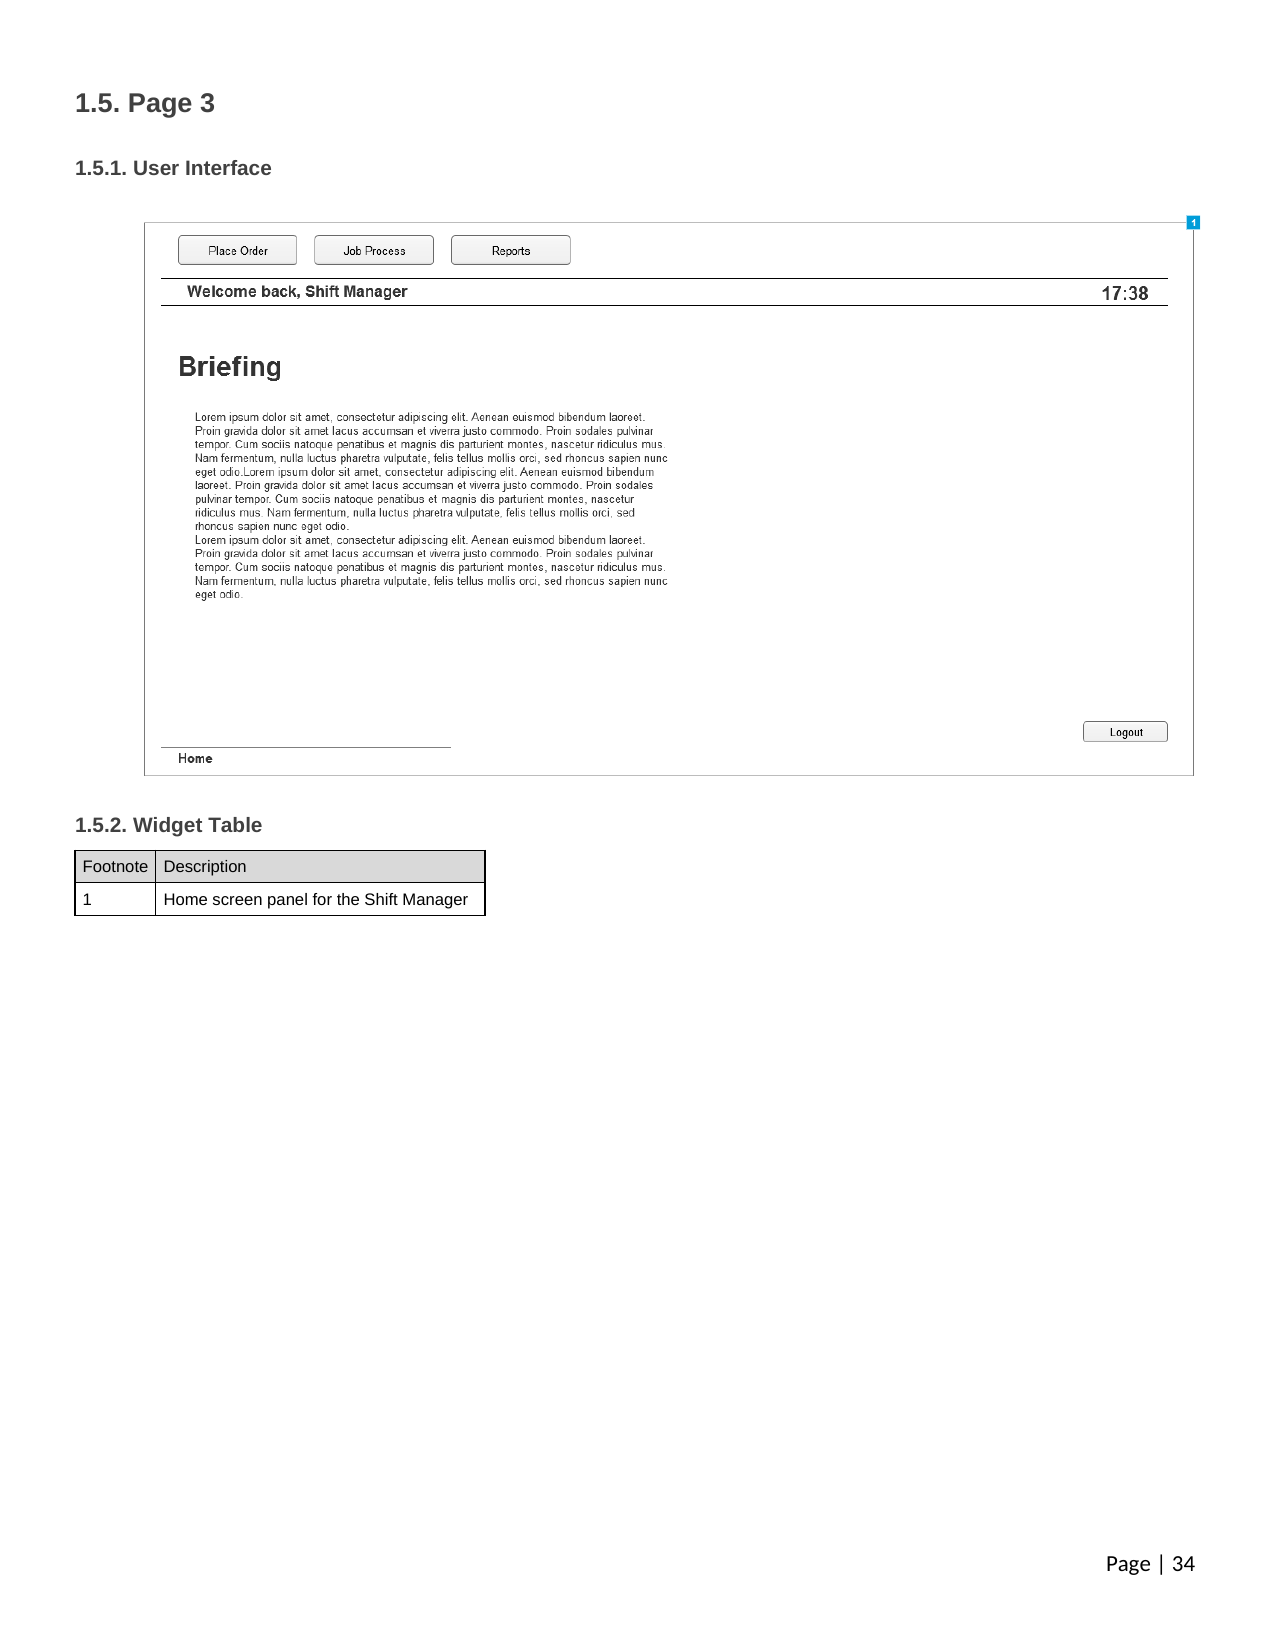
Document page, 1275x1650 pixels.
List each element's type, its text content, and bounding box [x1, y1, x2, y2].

table_header Footnote [76, 851, 155, 882]
table_header Description [156, 851, 484, 882]
table_cell Home screen panel for the Shift Manager [156, 883, 484, 915]
subtitle User Interface [75, 156, 1200, 180]
subtitle Widget Table [75, 813, 1200, 837]
table_cell 1 [76, 883, 155, 915]
subtitle Page 3 [75, 87, 1200, 119]
